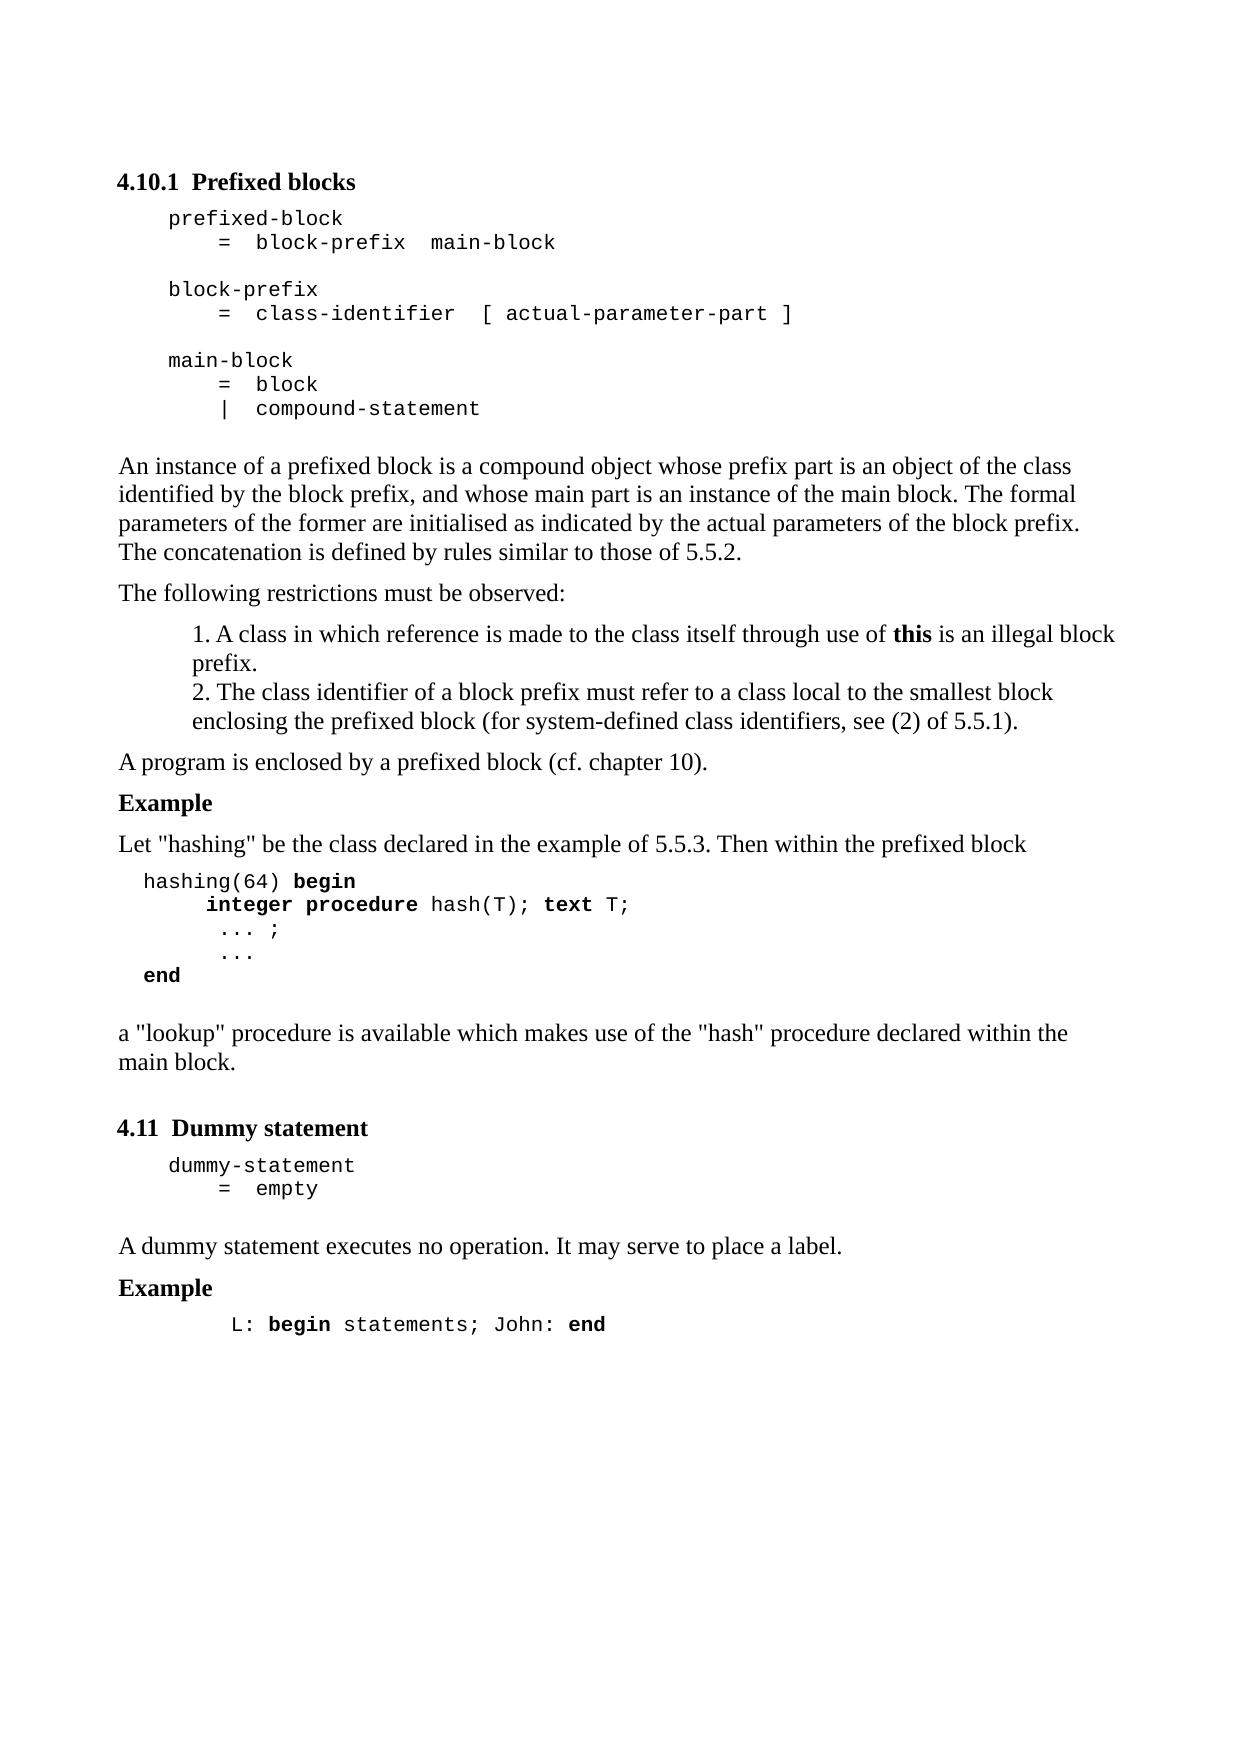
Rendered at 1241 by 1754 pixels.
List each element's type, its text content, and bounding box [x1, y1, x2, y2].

text a "lookup" procedure is available which makes use of the "hash" procedure declared within the main block. [118, 1018, 1122, 1076]
subtitle 4.10.1 Prefixed blocks [117, 167, 1122, 196]
text main-block [118, 350, 1122, 374]
text An instance of a prefixed block is a compound object whose prefix part is an object of the class identified by the block prefix, and whose main part is an instance of the main block. The formal parameters of the former are initialised as indicated by the actual parameters of the block prefix. The concatenation is defined by rules similar to those of 5.5.2. [118, 451, 1122, 566]
subtitle 4.11 Dummy statement [117, 1113, 1122, 1142]
text ... ; [118, 918, 1122, 942]
text The following restrictions must be observed: [118, 578, 1122, 607]
text A dummy statement executes no operation. It may serve to place a label. [118, 1231, 1122, 1260]
list The class identifier of a block prefix must refer to a class local to the smallest block enclosing the prefixed block (for system-defined class identifiers, see (2) of 5.5.1). [118, 677, 1122, 734]
text Example [118, 1273, 1122, 1301]
text = empty [118, 1178, 1122, 1202]
text Example [118, 788, 1122, 817]
text | compound-statement [118, 398, 1122, 421]
text = class-identifier [ actual-parameter-part ] [118, 303, 1122, 327]
text end [118, 965, 1122, 989]
text = block-prefix main-block [118, 232, 1122, 256]
text hashing(64) begin [118, 871, 1122, 894]
text = block [118, 374, 1122, 398]
list A class in which reference is made to the class itself through use of this is an illegal block prefix. [118, 619, 1122, 677]
text prefixed-block [118, 208, 1122, 232]
text ... [118, 942, 1122, 965]
text dummy-statement [118, 1155, 1122, 1178]
text integer procedure hash(T); text T; [118, 894, 1122, 918]
text block-prefix [118, 279, 1122, 303]
text Let "hashing" be the class declared in the example of 5.5.3. Then within the prefixed block [118, 829, 1122, 858]
text L: begin statements; John: end [118, 1314, 1122, 1338]
text A program is enclosed by a prefixed block (cf. chapter 10). [118, 747, 1122, 776]
